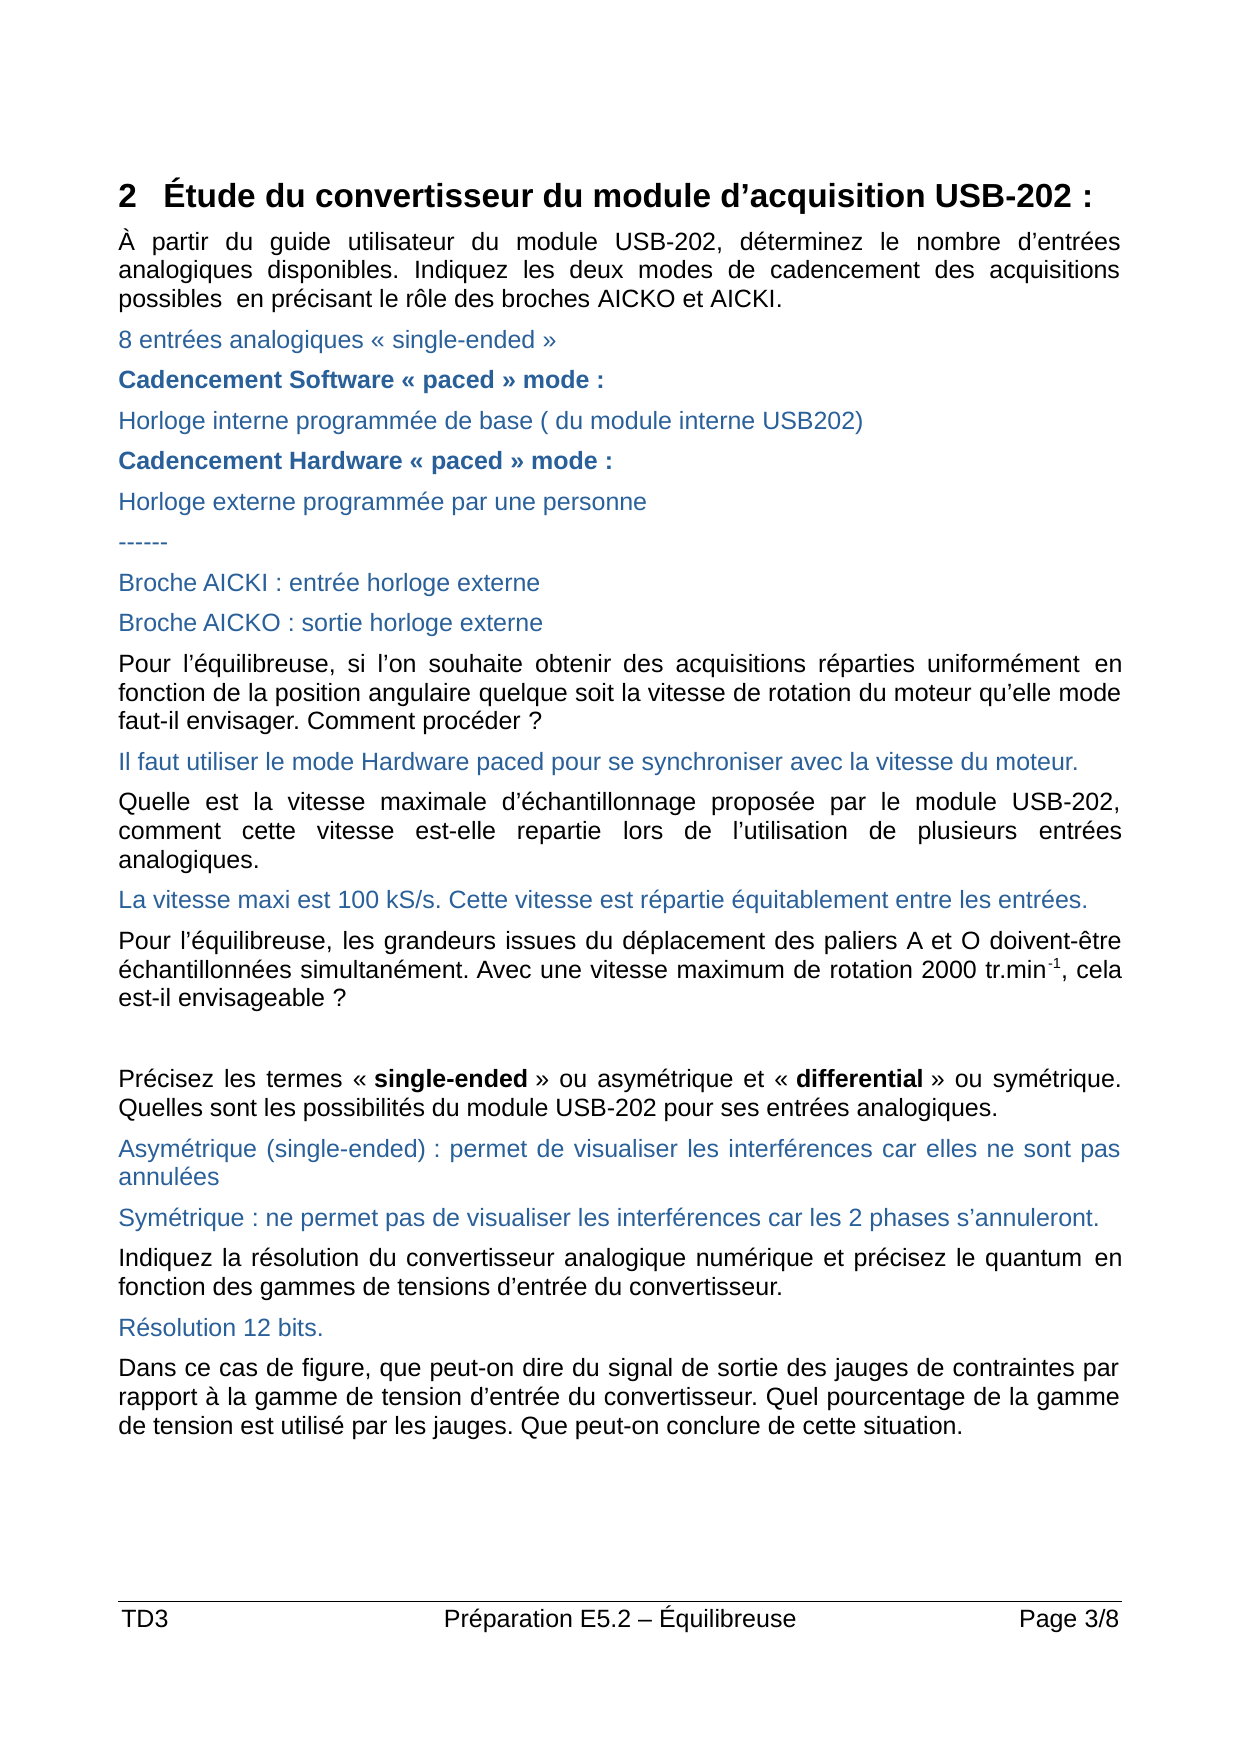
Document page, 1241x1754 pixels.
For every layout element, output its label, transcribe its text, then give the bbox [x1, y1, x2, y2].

text Il faut utiliser le mode Hardware paced pour se synchroniser avec la vitesse du moteur. [118, 747, 1122, 776]
text Dans ce cas de figure, que peut-on dire du signal de sortie des jauges de contraintes par rapport à la gamme de tension d’entrée du convertisseur. Quel pourcentage de la gamme de tension est utilisé par les jauges. Que peut-on conclure de cette situation. [118, 1353, 1122, 1439]
text Symétrique : ne permet pas de visualiser les interférences car les 2 phases s’annuleront. [118, 1203, 1122, 1232]
text Horloge interne programmée de base ( du module interne USB202) [118, 406, 1122, 434]
text À partir du guide utilisateur du module USB-202, déterminez le nombre d’entrées analogiques disponibles. Indiquez les deux modes de cadencement des acquisitions possibles en précisant le rôle des broches AICKO et AICKI. [118, 227, 1122, 313]
text Indiquez la résolution du convertisseur analogique numérique et précisez le quantum en fonction des gammes de tensions d’entrée du convertisseur. [118, 1243, 1122, 1301]
text Résolution 12 bits. [118, 1313, 1122, 1341]
text Quelle est la vitesse maximale d’échantillonnage proposée par le module USB-202, comment cette vitesse est-elle repartie lors de l’utilisation de plusieurs entrées analogiques. [118, 787, 1122, 873]
text Pour l’équilibreuse, les grandeurs issues du déplacement des paliers A et O doivent-être échantillonnées simultanément. Avec une vitesse maximum de rotation 2000 tr.min-1, cela est-il envisageable ? [118, 926, 1122, 1012]
text Précisez les termes « single-ended » ou asymétrique et « differential » ou symétrique. Quelles sont les possibilités du module USB-202 pour ses entrées analogiques. [118, 1064, 1122, 1122]
subtitle Étude du convertisseur du module d’acquisition USB-202 : [118, 176, 1122, 215]
text Broche AICKO : sortie horloge externe [118, 608, 1122, 637]
text La vitesse maxi est 100 kS/s. Cette vitesse est répartie équitablement entre les entrées. [118, 885, 1122, 914]
text ------ [118, 527, 1122, 556]
text Horloge externe programmée par une personne [118, 487, 1122, 515]
text Asymétrique (single-ended) : permet de visualiser les interférences car elles ne sont pas annulées [118, 1134, 1122, 1191]
text 8 entrées analogiques « single-ended » [118, 324, 1122, 353]
text Cadencement Hardware « paced » mode : [118, 446, 1122, 475]
text Pour l’équilibreuse, si l’on souhaite obtenir des acquisitions réparties uniformément en fonction de la position angulaire quelque soit la vitesse de rotation du moteur qu’elle mode faut-il envisager. Comment procéder ? [118, 649, 1122, 735]
text Cadencement Software « paced » mode : [118, 365, 1122, 394]
text Broche AICKI : entrée horloge externe [118, 568, 1122, 596]
